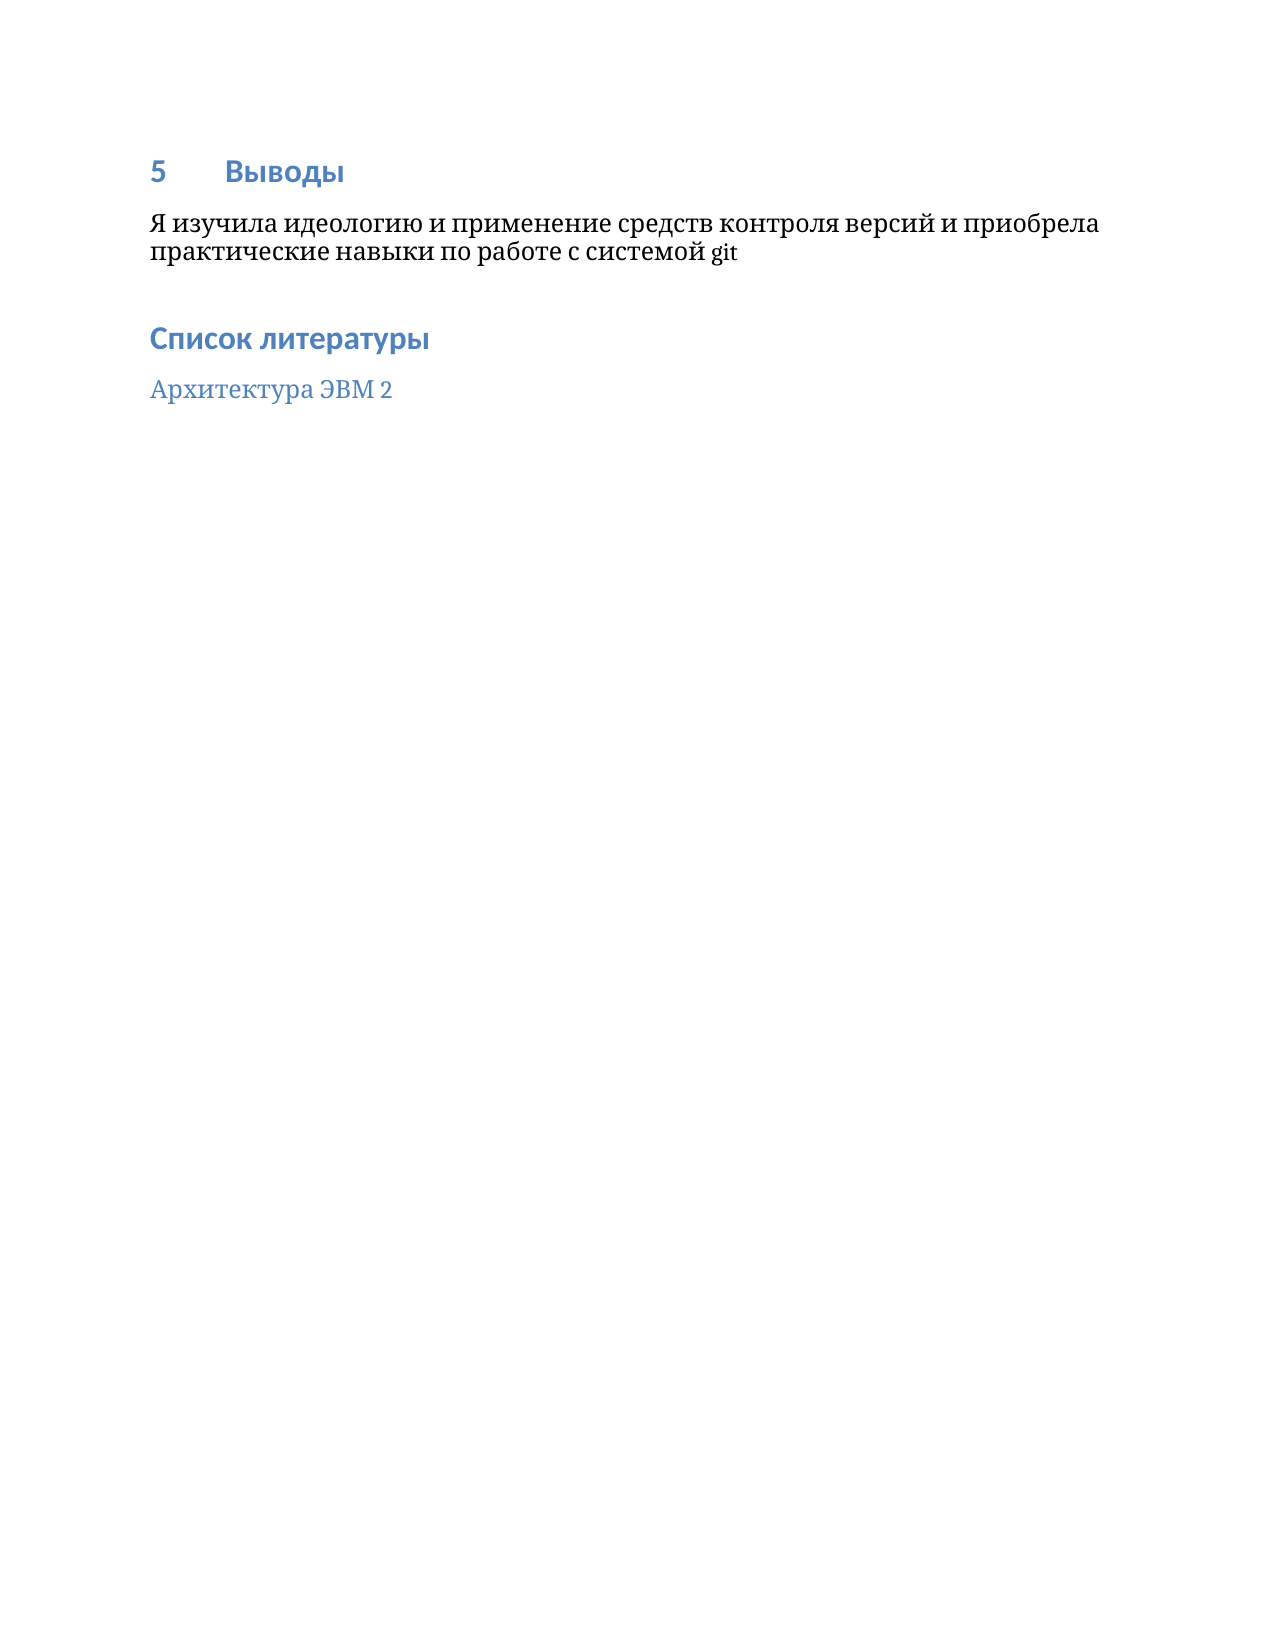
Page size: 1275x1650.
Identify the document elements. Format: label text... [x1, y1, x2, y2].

subtitle Список литературы [150, 317, 1125, 358]
subtitle 5 Выводы [150, 150, 1125, 191]
text Я изучила идеологию и применение средств контроля версий и приобрела практические навыки по работе с системой git [150, 209, 1125, 267]
text Архитектура ЭВМ 2 [150, 376, 1125, 405]
